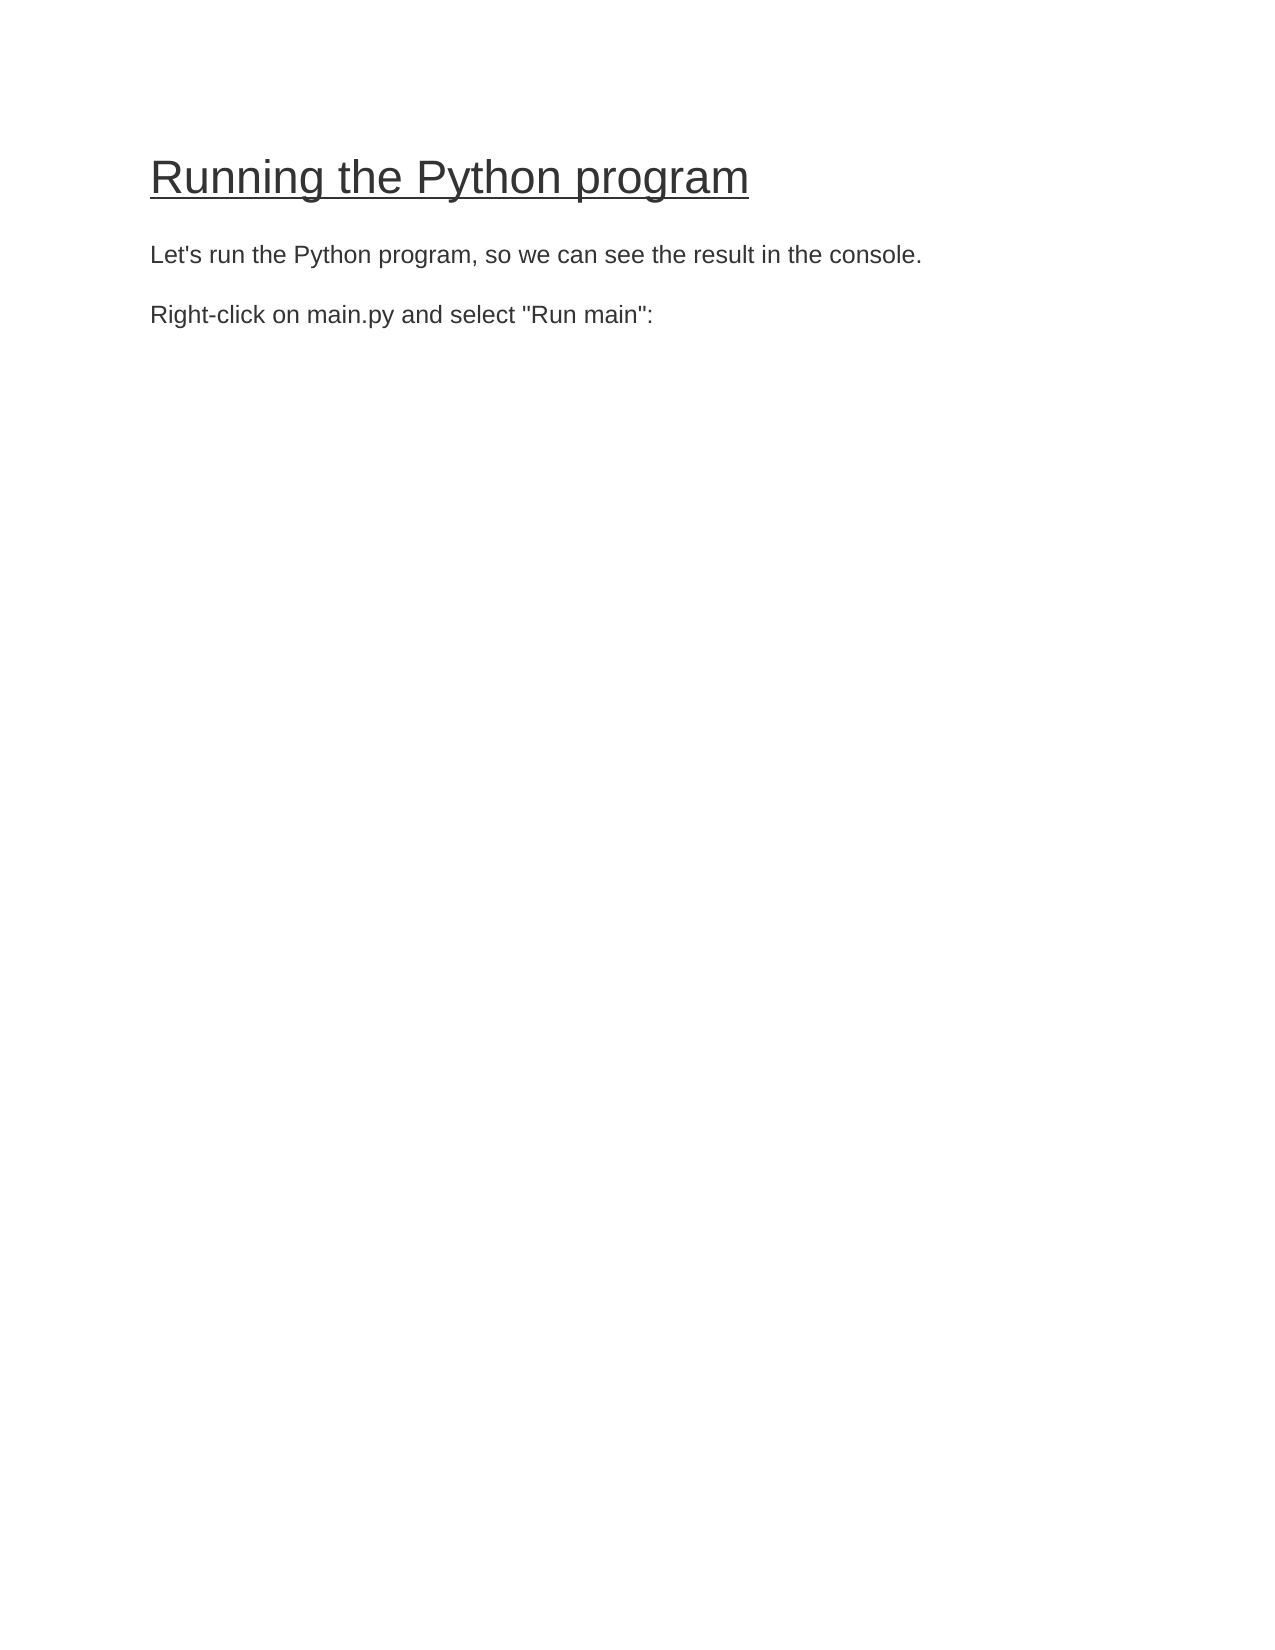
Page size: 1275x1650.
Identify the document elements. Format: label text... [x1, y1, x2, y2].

text Right-click on main.py and select "Run main": [150, 301, 1125, 329]
subtitle Running the Python program [150, 150, 1125, 204]
text Let's run the Python program, so we can see the result in the console. [150, 241, 1125, 269]
